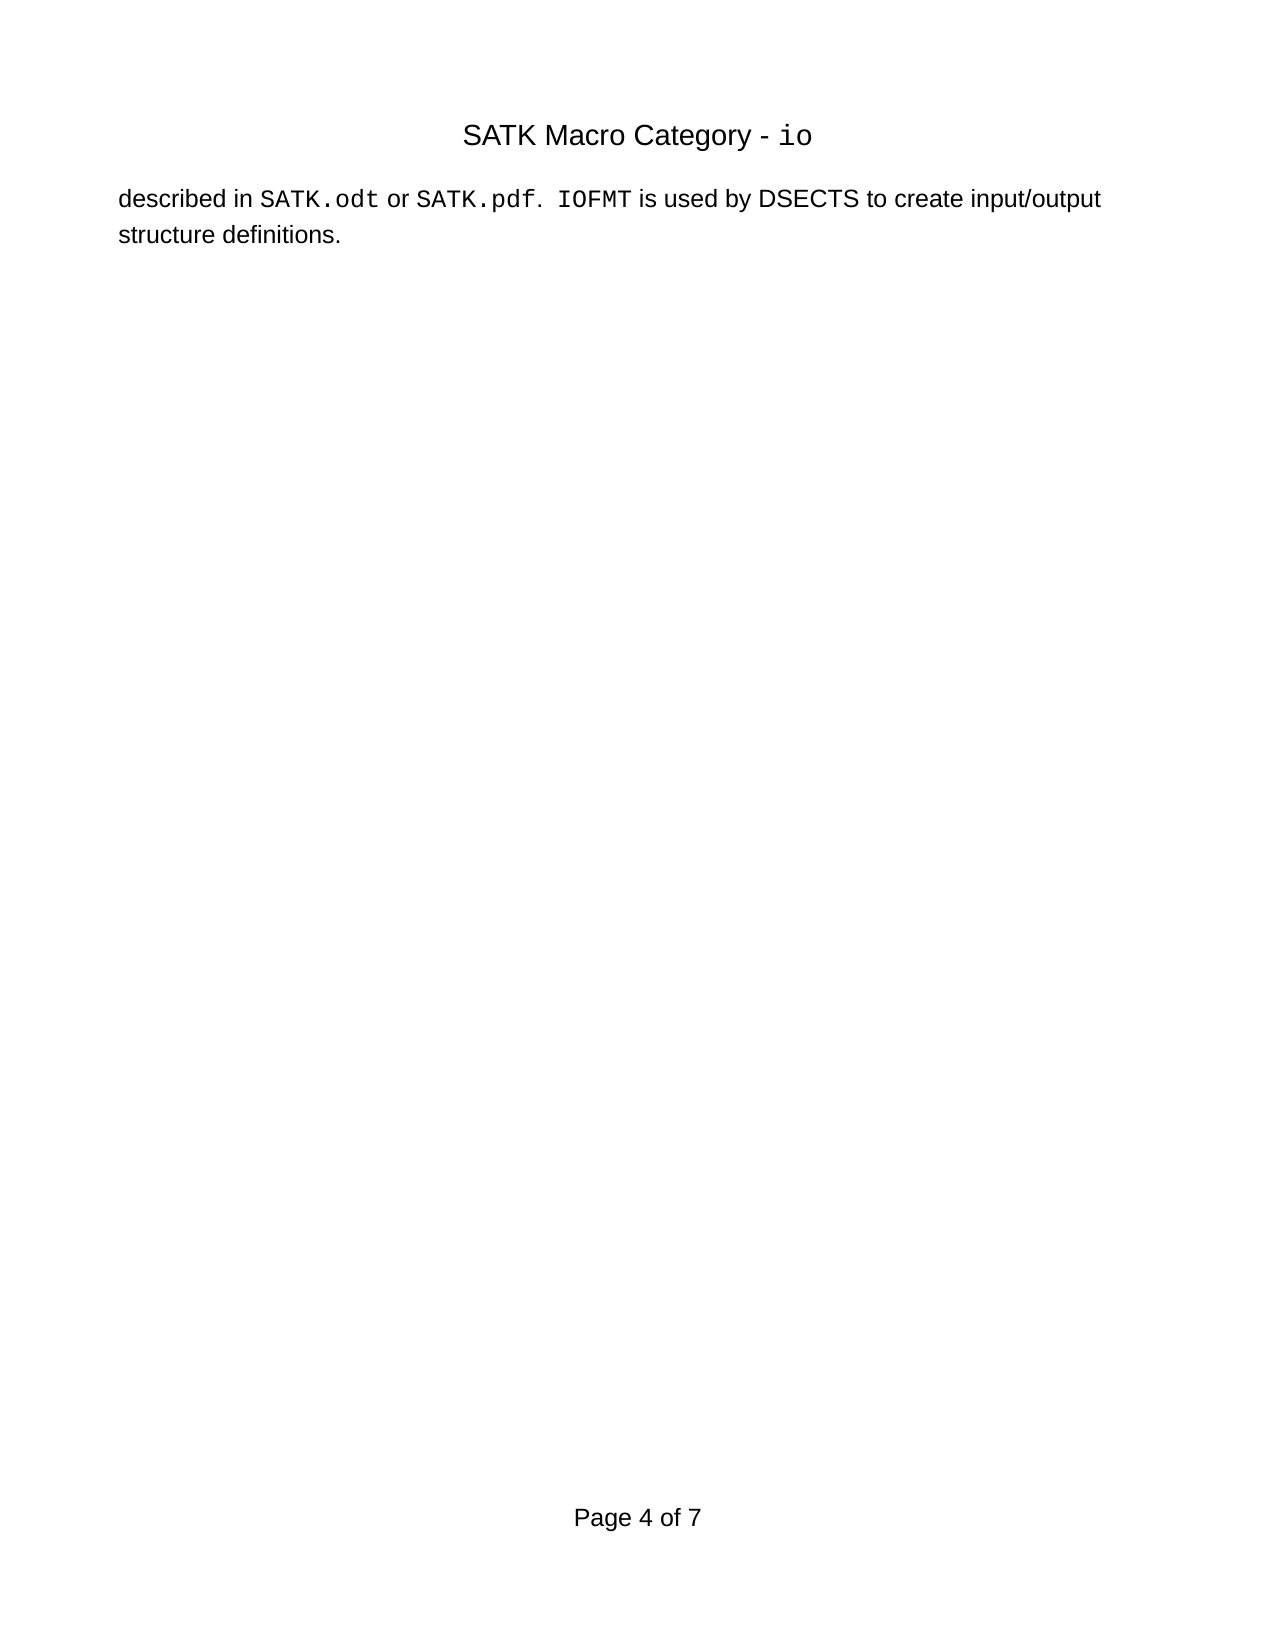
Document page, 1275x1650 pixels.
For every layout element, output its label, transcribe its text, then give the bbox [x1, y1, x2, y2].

text described in SATK.odt or SATK.pdf. IOFMT is used by DSECTS to create input/output structure definitions. [118, 184, 1157, 249]
